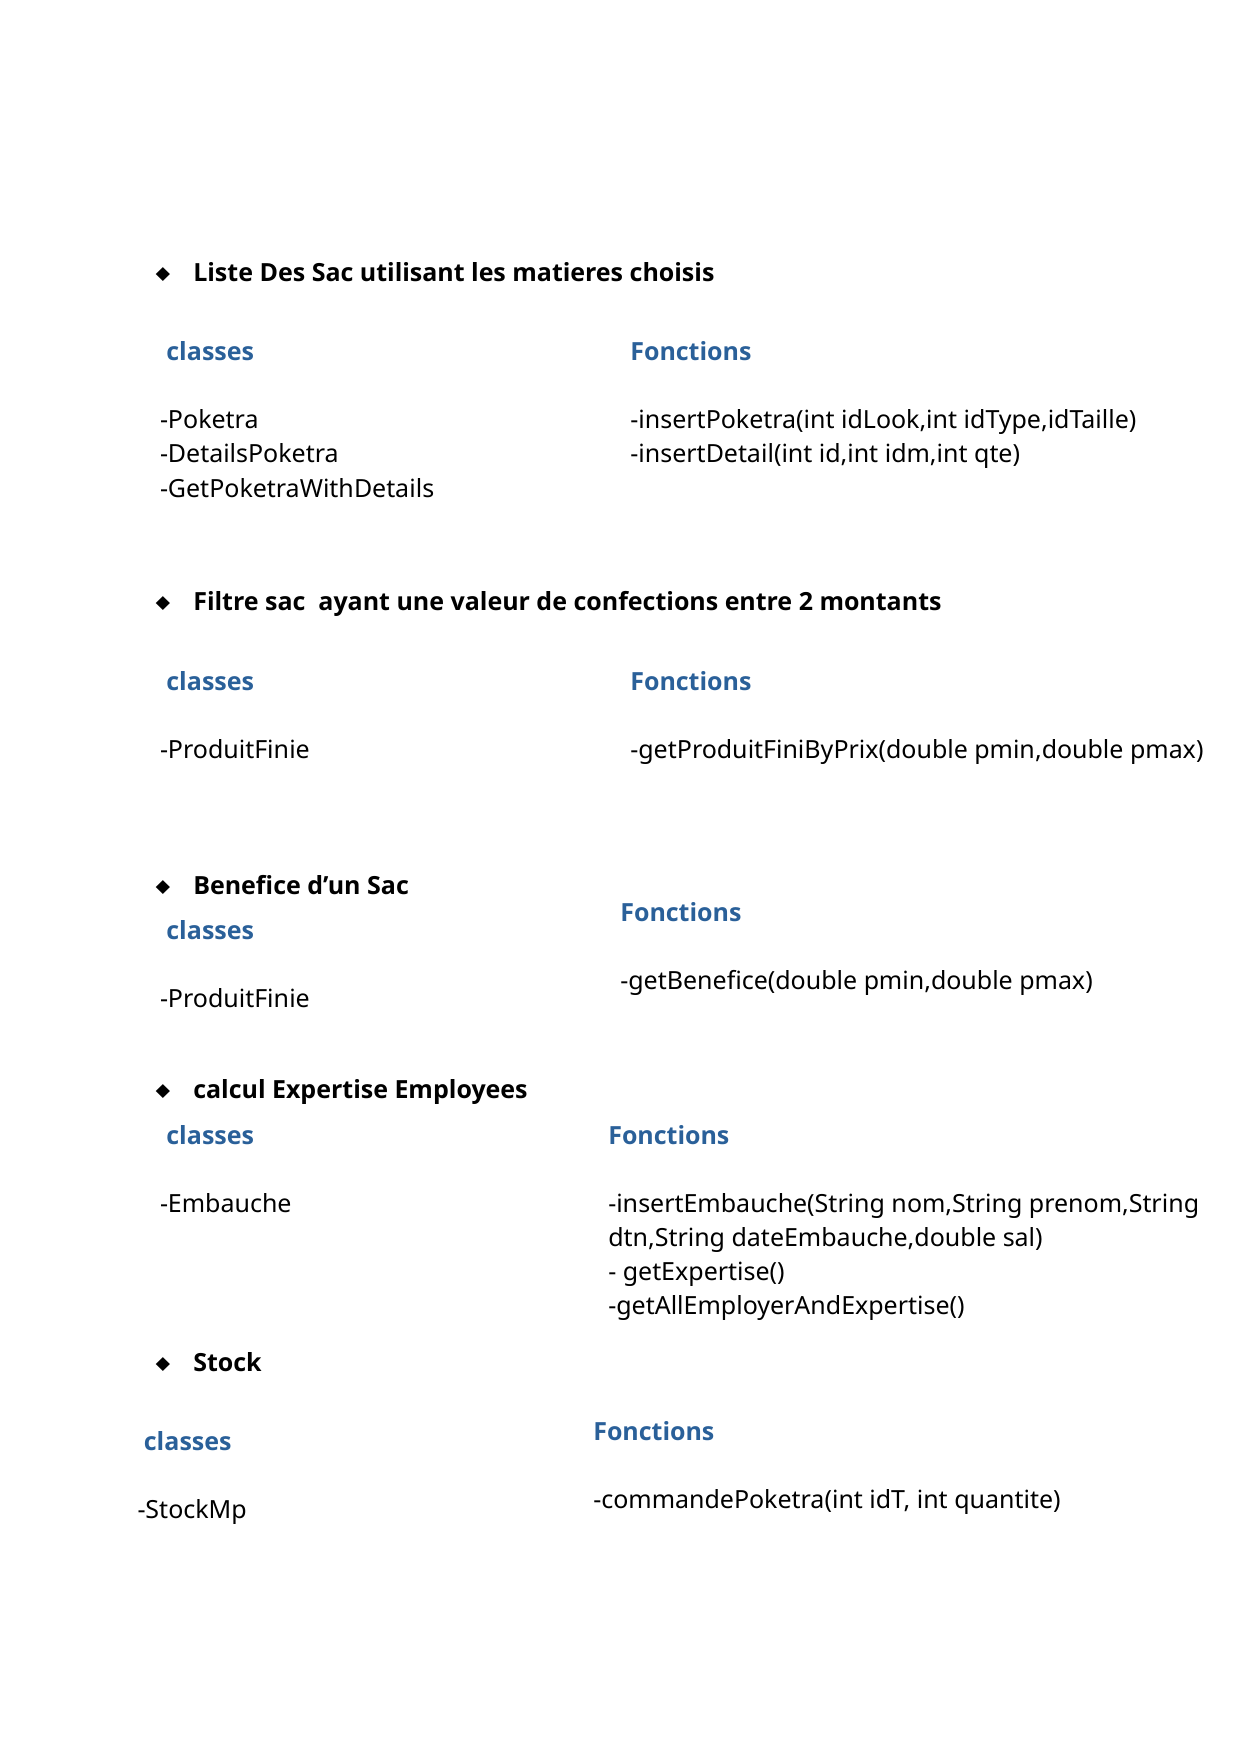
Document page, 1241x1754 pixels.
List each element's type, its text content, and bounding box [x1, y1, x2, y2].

list Filtre sac ayant une valeur de confections entre 2 montants [156, 584, 1122, 618]
list Liste Des Sac utilisant les matieres choisis [156, 254, 1122, 288]
list Benefice d’un Sac [156, 867, 1122, 902]
list Stock [156, 1344, 1122, 1378]
list calcul Expertise Employees [156, 1072, 1122, 1106]
